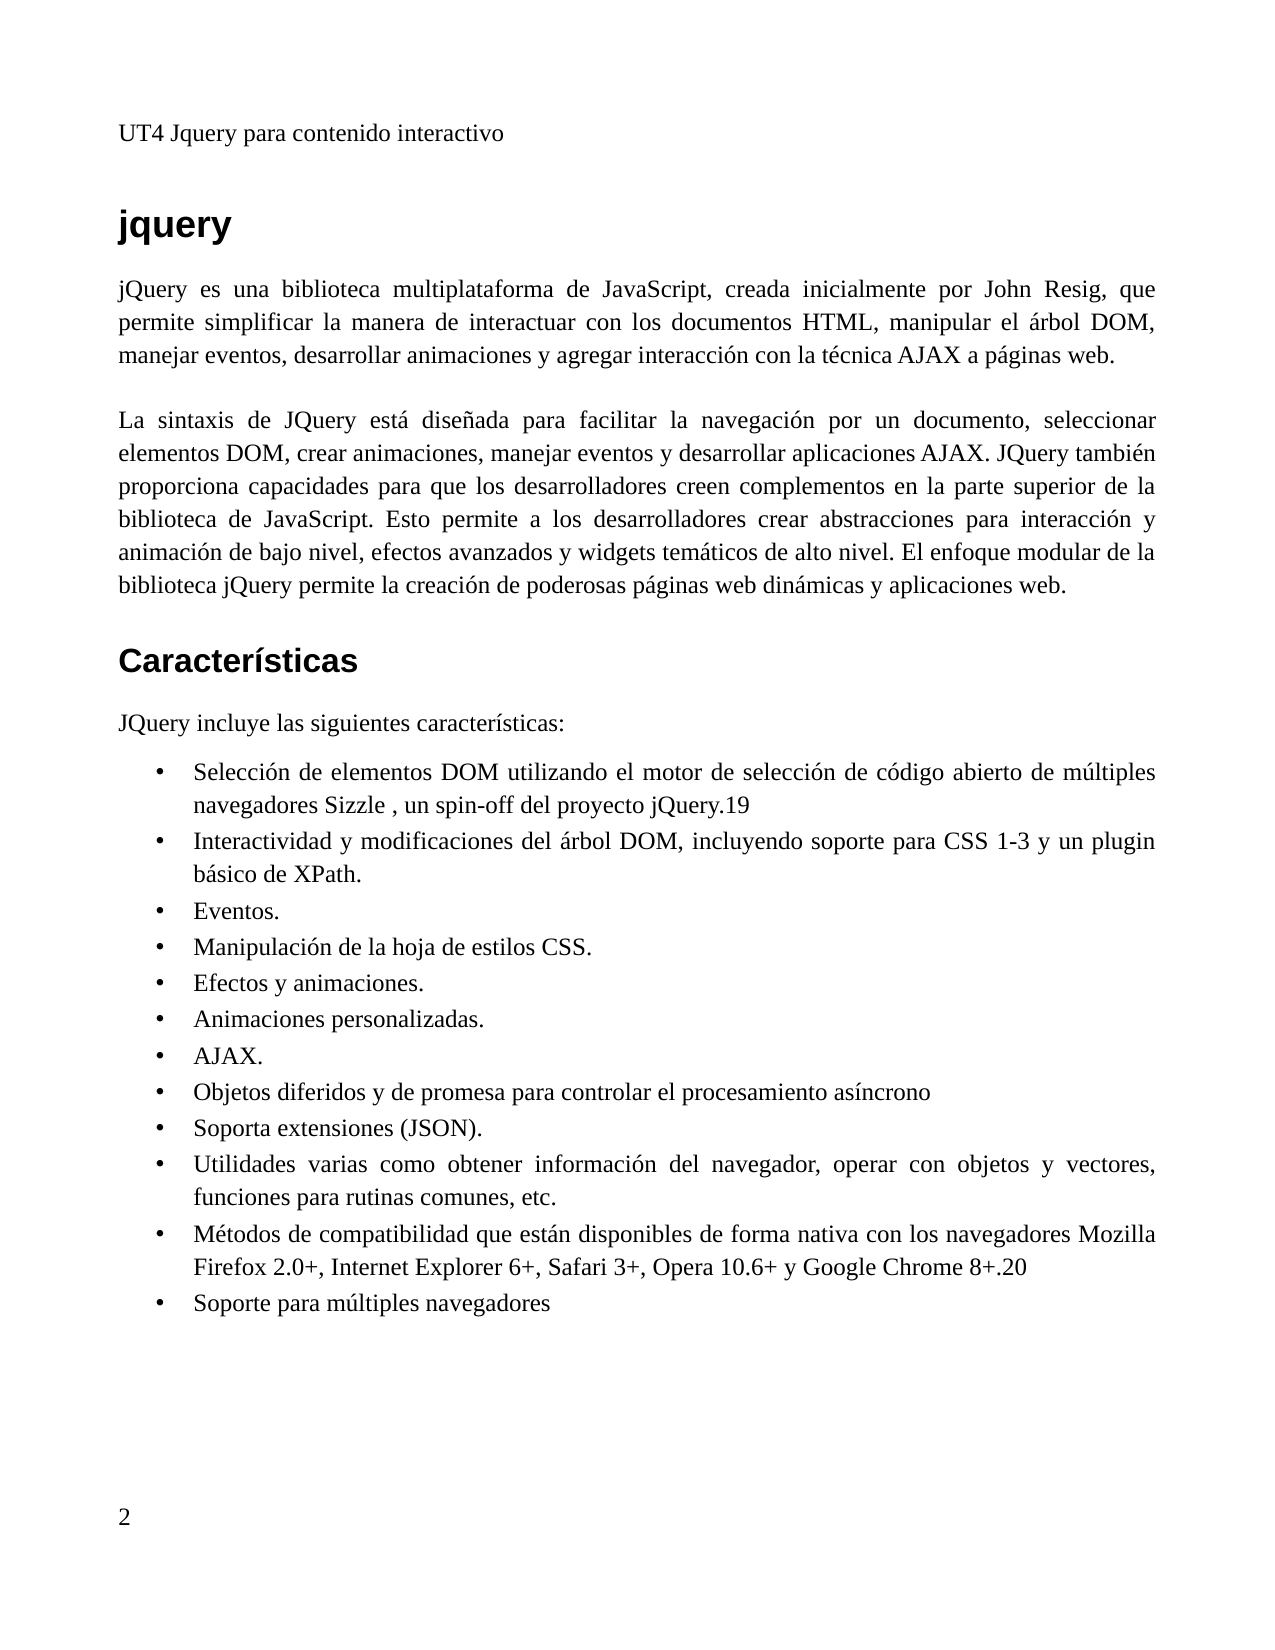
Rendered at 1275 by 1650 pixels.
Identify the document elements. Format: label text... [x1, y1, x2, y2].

list Soporte para múltiples navegadores [156, 1288, 1157, 1317]
list Efectos y animaciones. [156, 968, 1157, 997]
text La sintaxis de JQuery está diseñada para facilitar la navegación por un documento, seleccionar elementos DOM, crear animaciones, manejar eventos y desarrollar aplicaciones AJAX. JQuery también proporciona capacidades para que los desarrolladores creen complementos en la parte superior de la biblioteca de JavaScript. Esto permite a los desarrolladores crear abstracciones para interacción y animación de bajo nivel, efectos avanzados y widgets temáticos de alto nivel. El enfoque modular de la biblioteca jQuery permite la creación de poderosas páginas web dinámicas y aplicaciones web. [118, 405, 1157, 599]
list Interactividad y modificaciones del árbol DOM, incluyendo soporte para CSS 1-3 y un plugin básico de XPath. [156, 826, 1157, 888]
list Métodos de compatibilidad que están disponibles de forma nativa con los navegadores Mozilla Firefox 2.0+, Internet Explorer 6+, Safari 3+, Opera 10.6+ y Google Chrome 8+.20 [156, 1219, 1157, 1281]
subtitle Características [118, 641, 1157, 679]
list AJAX. [156, 1041, 1157, 1069]
subtitle jquery [118, 201, 1157, 245]
list Eventos. [156, 896, 1157, 924]
list Objetos diferidos y de promesa para controlar el procesamiento asíncrono [156, 1077, 1157, 1106]
list Selección de elementos DOM utilizando el motor de selección de código abierto de múltiples navegadores Sizzle , un spin-off del proyecto jQuery.19​ [156, 757, 1157, 819]
text JQuery incluye las siguientes características: [118, 708, 1157, 737]
list Animaciones personalizadas. [156, 1004, 1157, 1033]
text jQuery es una biblioteca multiplataforma de JavaScript, creada inicialmente por John Resig, que permite simplificar la manera de interactuar con los documentos HTML, manipular el árbol DOM, manejar eventos, desarrollar animaciones y agregar interacción con la técnica AJAX a páginas web. [118, 274, 1157, 368]
list Manipulación de la hoja de estilos CSS. [156, 932, 1157, 961]
list Soporta extensiones (JSON). [156, 1113, 1157, 1142]
list Utilidades varias como obtener información del navegador, operar con objetos y vectores, funciones para rutinas comunes, etc. [156, 1149, 1157, 1211]
